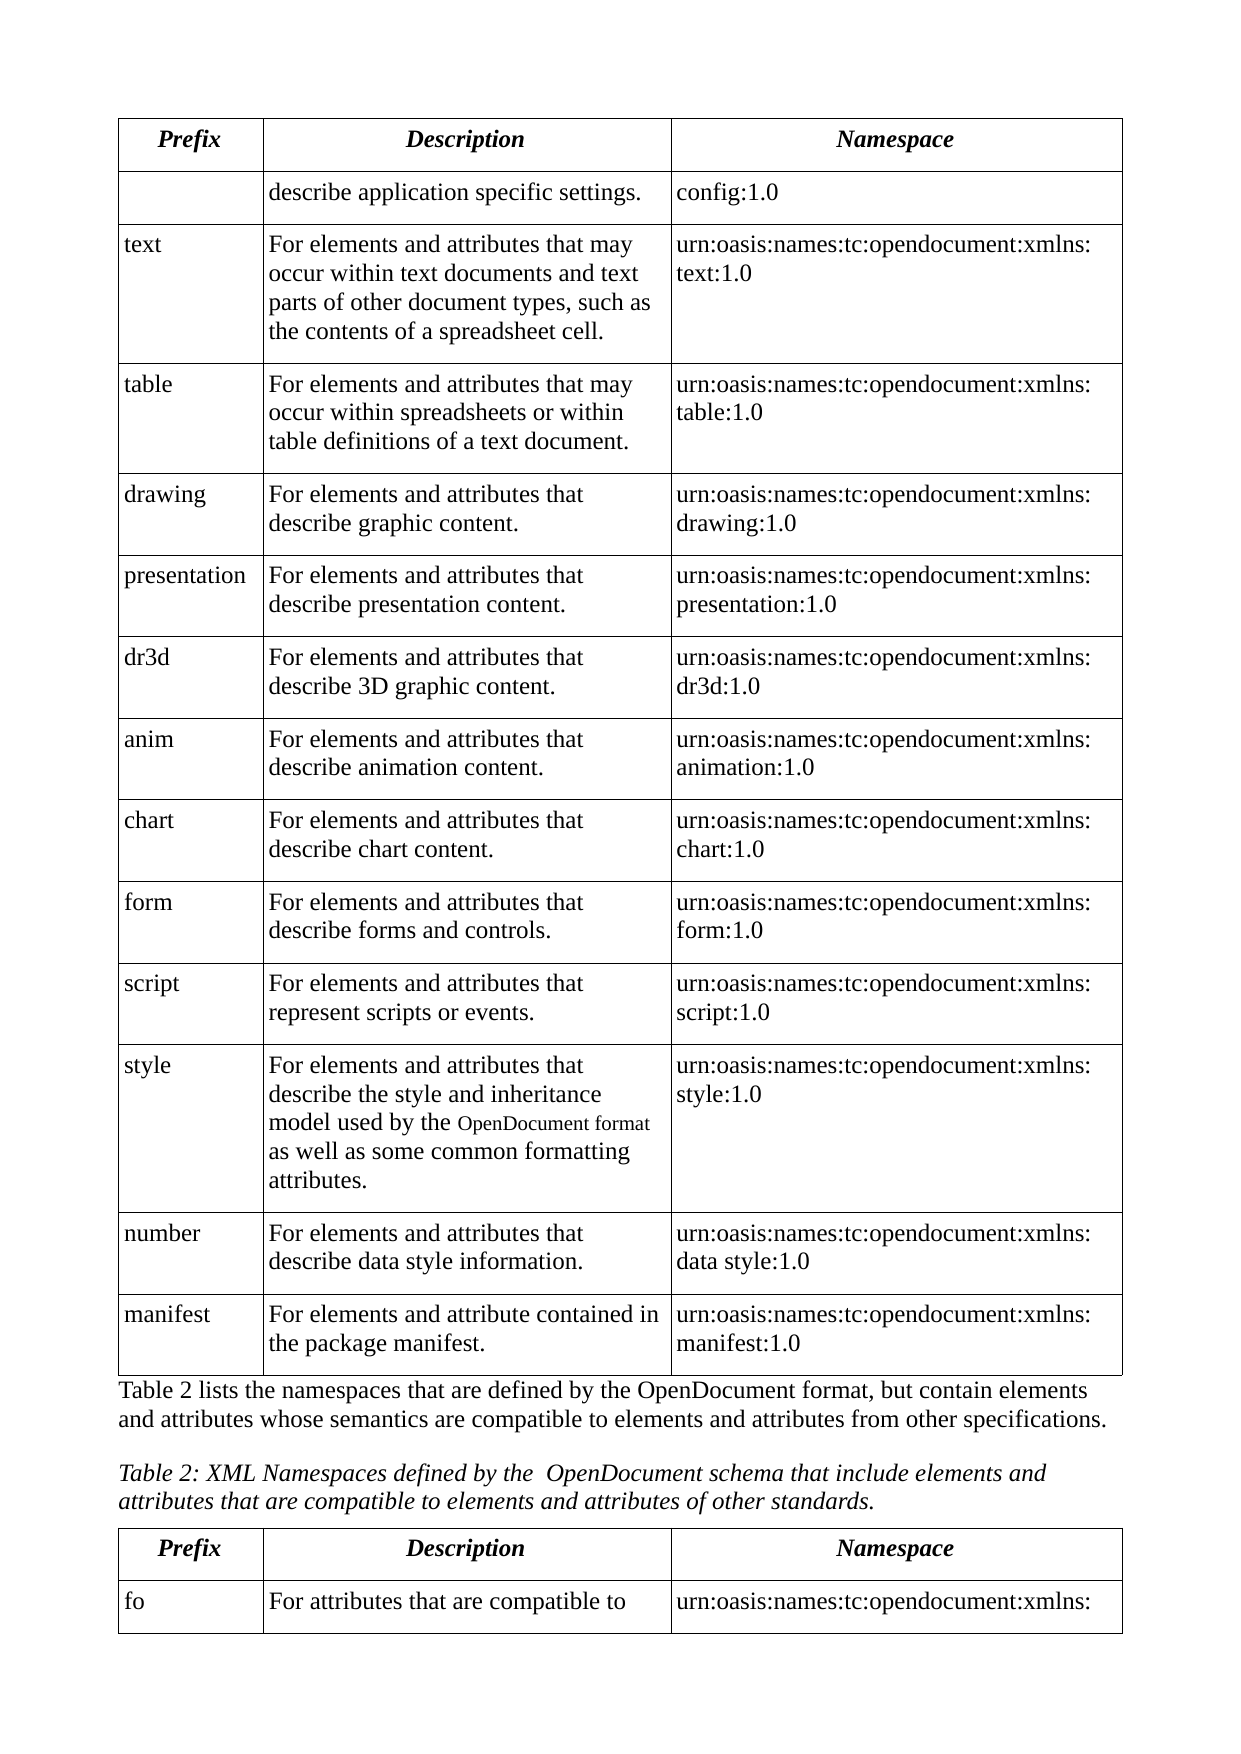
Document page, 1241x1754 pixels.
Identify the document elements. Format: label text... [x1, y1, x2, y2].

table_cell script [119, 964, 263, 1044]
table_cell presentation [119, 556, 263, 636]
table_cell urn:oasis:names:tc:opendocument:xmlns: [672, 1581, 1122, 1633]
table_cell For elements and attribute contained in the package manifest. [264, 1295, 671, 1375]
table_cell urn:oasis:names:tc:opendocument:xmlns: presentation:1.0 [672, 556, 1122, 636]
table_cell For elements and attributes that represent scripts or events. [264, 964, 671, 1044]
table_cell For elements and attributes that describe animation content. [264, 719, 671, 799]
table_cell table [119, 364, 263, 473]
table_cell urn:oasis:names:tc:opendocument:xmlns: animation:1.0 [672, 719, 1122, 799]
table_cell urn:oasis:names:tc:opendocument:xmlns: text:1.0 [672, 225, 1122, 363]
table_cell [119, 172, 263, 224]
table_cell For elements and attributes that describe chart content. [264, 800, 671, 881]
table_cell urn:oasis:names:tc:opendocument:xmlns: form:1.0 [672, 882, 1122, 962]
table_cell For elements and attributes that may occur within spreadsheets or within table definitions of a text document. [264, 364, 671, 473]
table_cell For elements and attributes that describe data style information. [264, 1213, 671, 1293]
table_cell urn:oasis:names:tc:opendocument:xmlns: manifest:1.0 [672, 1295, 1122, 1375]
table_cell config:1.0 [672, 172, 1122, 224]
table_cell form [119, 882, 263, 962]
table_cell urn:oasis:names:tc:opendocument:xmlns: table:1.0 [672, 364, 1122, 473]
table_header Description [264, 1529, 671, 1580]
table_cell For elements and attributes that describe 3D graphic content. [264, 637, 671, 718]
table_cell For elements and attributes that describe graphic content. [264, 474, 671, 555]
table_header Prefix [119, 119, 263, 171]
table_cell anim [119, 719, 263, 799]
table_cell For attributes that are compatible to [264, 1581, 671, 1633]
table_cell dr3d [119, 637, 263, 718]
table_header Namespace [672, 119, 1122, 171]
table_cell chart [119, 800, 263, 881]
table_header Prefix [119, 1529, 263, 1580]
table_cell manifest [119, 1295, 263, 1375]
table_cell urn:oasis:names:tc:opendocument:xmlns: chart:1.0 [672, 800, 1122, 881]
table_cell urn:oasis:names:tc:opendocument:xmlns: drawing:1.0 [672, 474, 1122, 555]
text Table 2: XML Namespaces defined by the OpenDocument schema that include elements and attributes that are compatible to elements and attributes of other standards. [118, 1458, 1122, 1515]
table_cell number [119, 1213, 263, 1293]
table_cell For elements and attributes that describe presentation content. [264, 556, 671, 636]
table_header Namespace [672, 1529, 1122, 1580]
table_cell style [119, 1045, 263, 1212]
table_cell For elements and attributes that may occur within text documents and text parts of other document types, such as the contents of a spreadsheet cell. [264, 225, 671, 363]
table_cell fo [119, 1581, 263, 1633]
table_cell urn:oasis:names:tc:opendocument:xmlns: data style:1.0 [672, 1213, 1122, 1293]
table_cell urn:oasis:names:tc:opendocument:xmlns: dr3d:1.0 [672, 637, 1122, 718]
table_cell text [119, 225, 263, 363]
table_header Description [264, 119, 671, 171]
table_cell drawing [119, 474, 263, 555]
table_cell urn:oasis:names:tc:opendocument:xmlns: style:1.0 [672, 1045, 1122, 1212]
table_cell For elements and attributes that describe the style and inheritance model used by the OpenDocument format as well as some common formatting attributes. [264, 1045, 671, 1212]
table_cell describe application specific settings. [264, 172, 671, 224]
text Table 2 lists the namespaces that are defined by the OpenDocument format, but contain elements and attributes whose semantics are compatible to elements and attributes from other specifications. [118, 1376, 1122, 1433]
table_cell urn:oasis:names:tc:opendocument:xmlns: script:1.0 [672, 964, 1122, 1044]
table_cell For elements and attributes that describe forms and controls. [264, 882, 671, 962]
